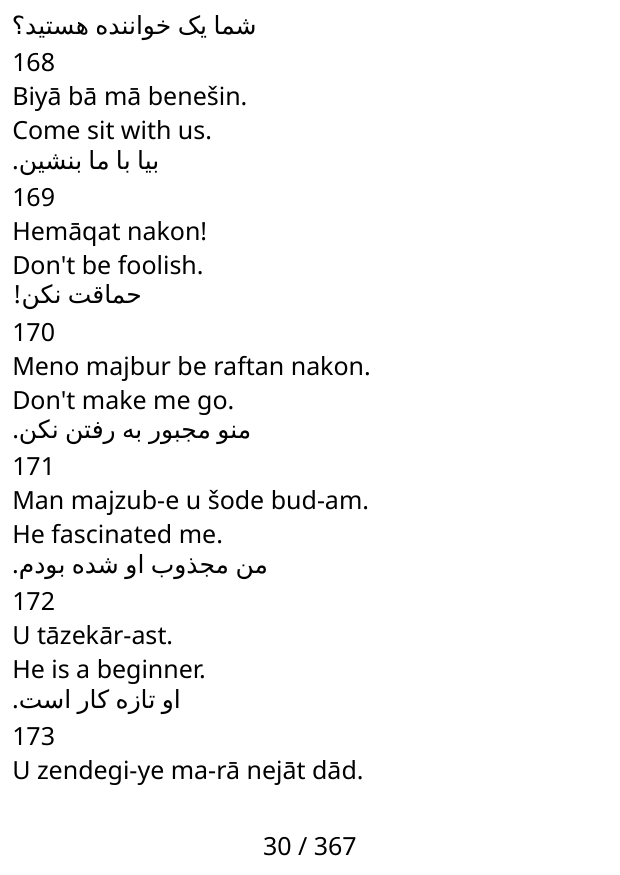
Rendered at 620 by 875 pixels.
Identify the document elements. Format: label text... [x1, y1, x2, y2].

text منو مجبور به رفتن نکن. [12, 416, 607, 449]
text شما یک خواننده هستید؟ [12, 12, 607, 44]
text Don't be foolish. [12, 247, 607, 282]
text 168 [12, 44, 607, 79]
text U tāzekār-ast. [12, 618, 607, 652]
text او تازه کار است. [12, 686, 607, 718]
text He fascinated me. [12, 517, 607, 551]
text Come sit with us. [12, 113, 607, 147]
text Meno majbur be raftan nakon. [12, 348, 607, 382]
text Biyā bā mā benešin. [12, 79, 607, 113]
text بیا با ما بنشین. [12, 147, 607, 179]
text Hemāqat nakon! [12, 213, 607, 247]
text 171 [12, 449, 607, 483]
text حماقت نکن! [12, 282, 607, 314]
text He is a beginner. [12, 652, 607, 686]
text 169 [12, 179, 607, 213]
text Man majzub-e u šode bud-am. [12, 483, 607, 517]
text 172 [12, 584, 607, 618]
text 170 [12, 314, 607, 348]
text Don't make me go. [12, 382, 607, 416]
text 173 [12, 718, 607, 753]
text من مجذوب او شده بودم. [12, 551, 607, 584]
text U zendegi-ye ma-rā nejāt dād. [12, 753, 607, 787]
